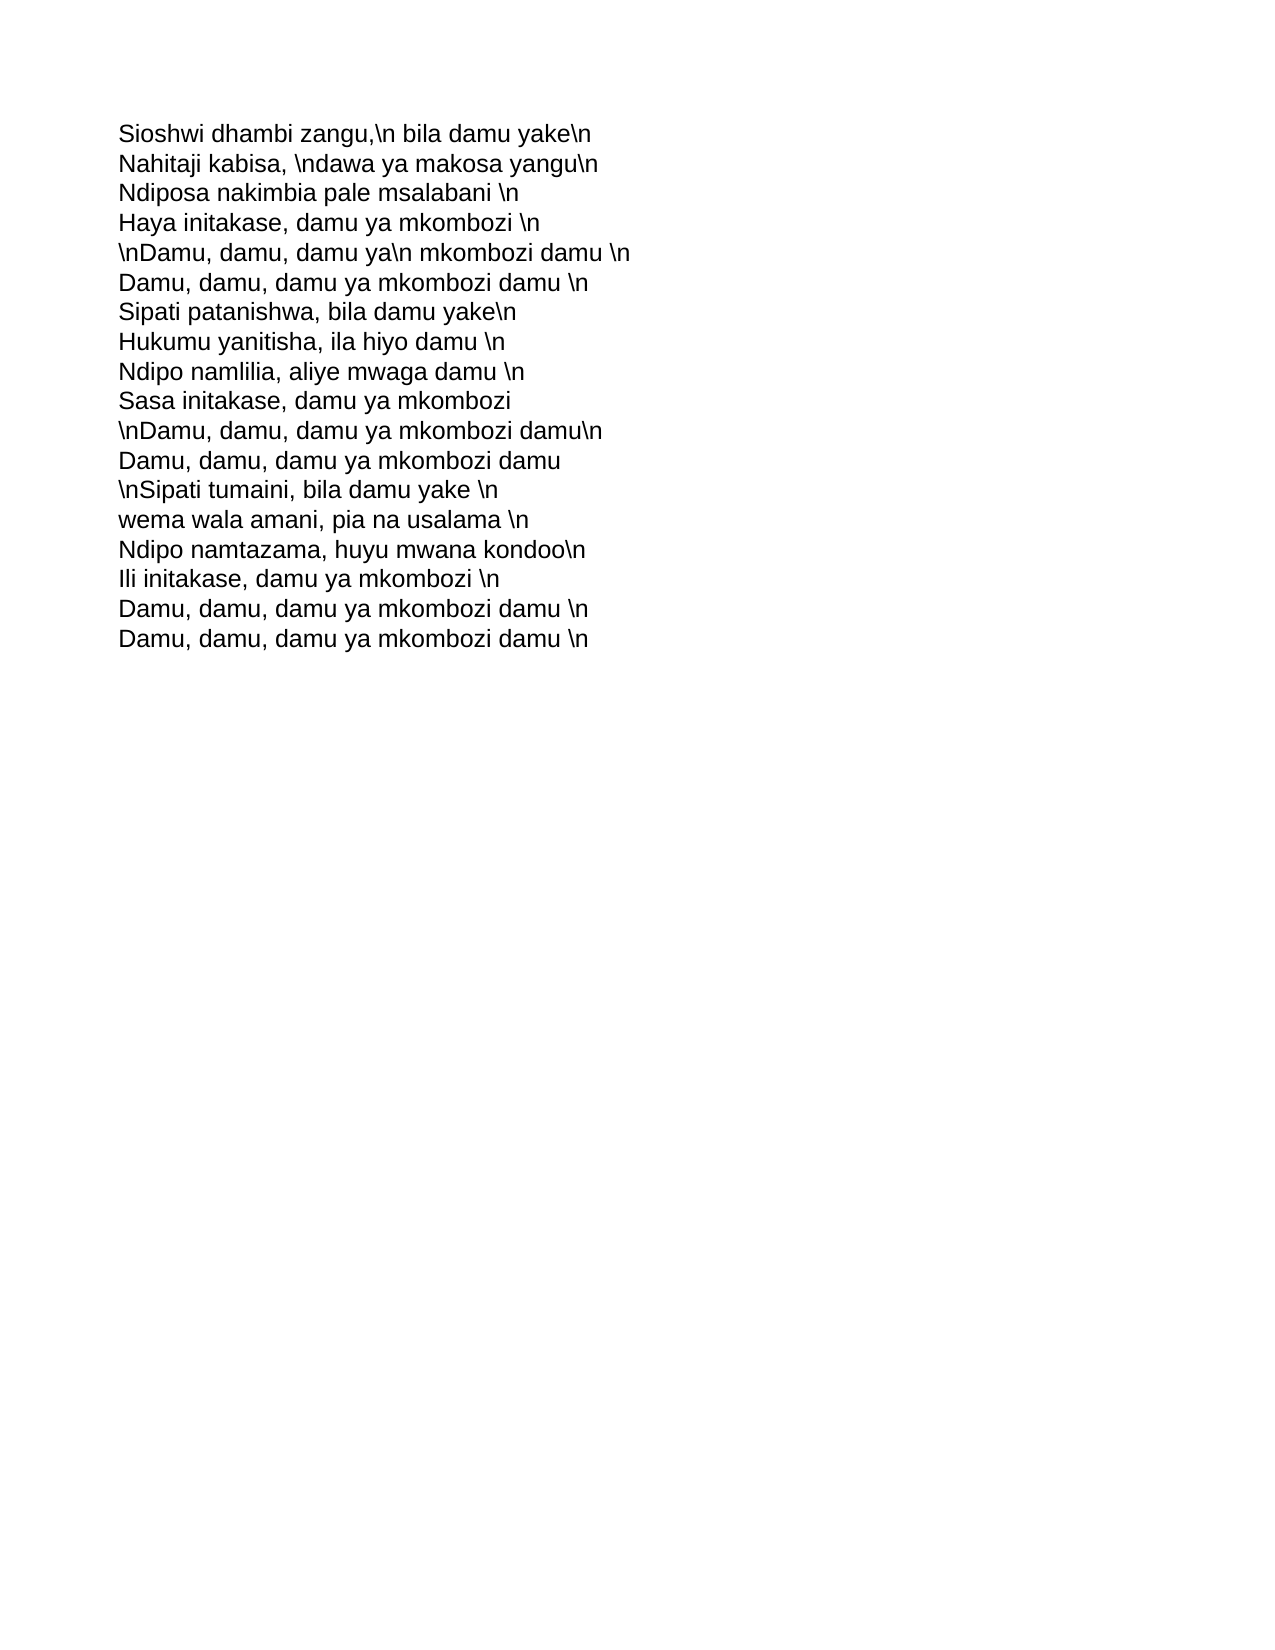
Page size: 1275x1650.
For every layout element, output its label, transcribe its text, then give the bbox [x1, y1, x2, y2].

text Sioshwi dhambi zangu,\n bila damu yake\n Nahitaji kabisa, \ndawa ya makosa yangu\n Ndiposa nakimbia pale msalabani \n Haya initakase, damu ya mkombozi \n [118, 118, 1157, 237]
text Damu, damu, damu ya mkombozi damu \n Damu, damu, damu ya mkombozi damu \n [118, 593, 1157, 652]
text \nSipati tumaini, bila damu yake \n wema wala amani, pia na usalama \n Ndipo namtazama, huyu mwana kondoo\n Ili initakase, damu ya mkombozi \n [118, 474, 1157, 593]
text Sipati patanishwa, bila damu yake\n Hukumu yanitisha, ila hiyo damu \n Ndipo namlilia, aliye mwaga damu \n Sasa initakase, damu ya mkombozi [118, 296, 1157, 415]
text \nDamu, damu, damu ya mkombozi damu\n Damu, damu, damu ya mkombozi damu [118, 415, 1157, 474]
text \nDamu, damu, damu ya\n mkombozi damu \n Damu, damu, damu ya mkombozi damu \n [118, 237, 1157, 296]
